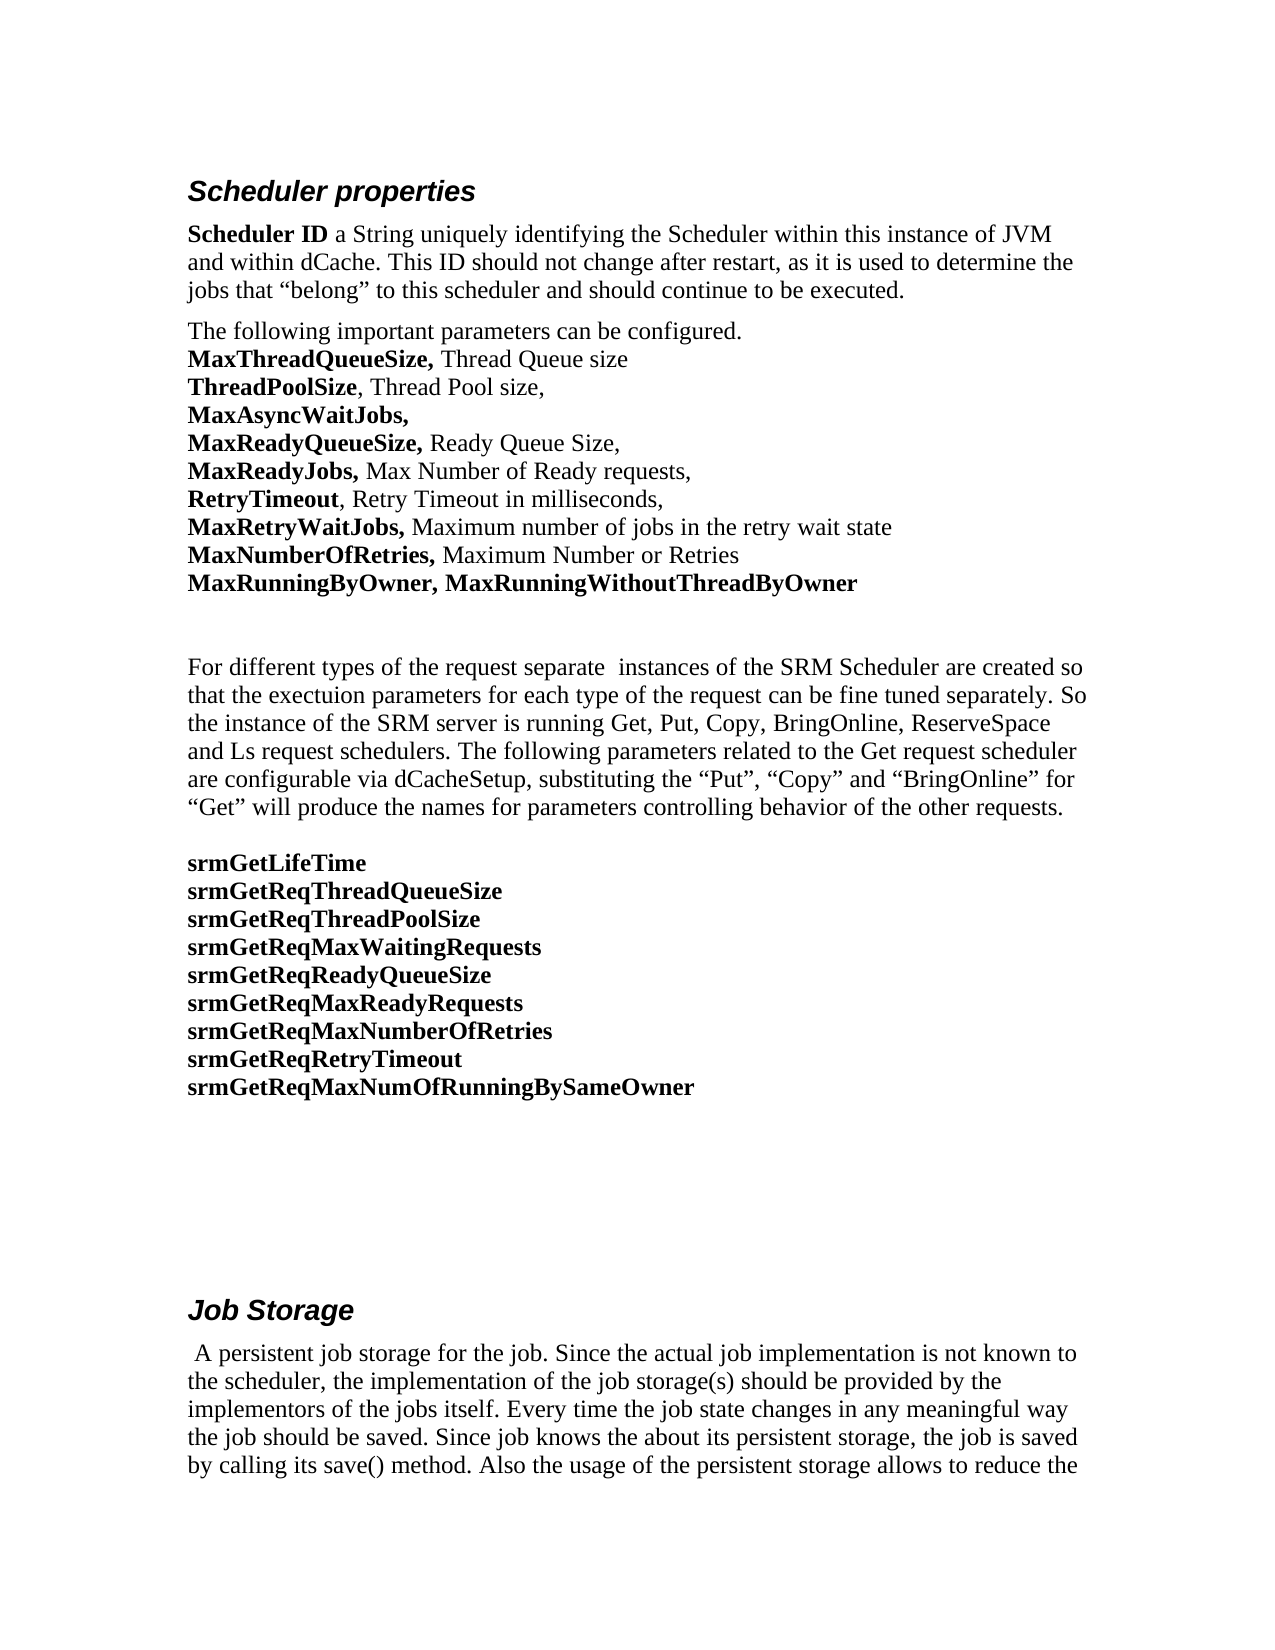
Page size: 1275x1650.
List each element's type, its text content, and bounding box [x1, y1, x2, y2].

text srmGetReqMaxReadyRequests [187, 989, 1087, 1017]
text srmGetReqMaxNumberOfRetries [187, 1017, 1087, 1045]
text MaxThreadQueueSize, Thread Queue size [187, 344, 1087, 373]
text srmGetReqMaxNumOfRunningBySameOwner [187, 1073, 1087, 1101]
text srmGetReqThreadQueueSize [187, 877, 1087, 905]
text For different types of the request separate instances of the SRM Scheduler are created so that the exectuion parameters for each type of the request can be fine tuned separately. So the instance of the SRM server is running Get, Put, Copy, BringOnline, ReserveSpace and Ls request schedulers. The following parameters related to the Get request scheduler are configurable via dCacheSetup, substituting the “Put”, “Copy” and “BringOnline” for “Get” will produce the names for parameters controlling behavior of the other requests. [187, 653, 1087, 821]
text A persistent job storage for the job. Since the actual job implementation is not known to the scheduler, the implementation of the job storage(s) should be provided by the implementors of the jobs itself. Every time the job state changes in any meaningful way the job should be saved. Since job knows the about its persistent storage, the job is saved by calling its save() method. Also the usage of the persistent storage allows to reduce the [187, 1339, 1087, 1479]
subtitle Scheduler properties [187, 175, 1087, 207]
text srmGetReqThreadPoolSize [187, 905, 1087, 933]
text srmGetReqReadyQueueSize [187, 961, 1087, 989]
text MaxRunningByOwner, MaxRunningWithoutThreadByOwner [187, 569, 1087, 597]
text MaxReadyQueueSize, Ready Queue Size, [187, 429, 1087, 457]
text Scheduler ID a String uniquely identifying the Scheduler within this instance of JVM and within dCache. This ID should not change after restart, as it is used to determine the jobs that “belong” to this scheduler and should continue to be executed. [187, 220, 1087, 304]
text RetryTimeout, Retry Timeout in milliseconds, [187, 485, 1087, 513]
text srmGetReqRetryTimeout [187, 1045, 1087, 1073]
text srmGetReqMaxWaitingRequests [187, 933, 1087, 961]
text MaxRetryWaitJobs, Maximum number of jobs in the retry wait state [187, 513, 1087, 541]
text ThreadPoolSize, Thread Pool size, [187, 373, 1087, 401]
text MaxAsyncWaitJobs, [187, 401, 1087, 429]
subtitle Job Storage [187, 1294, 1087, 1327]
text srmGetLifeTime [187, 849, 1087, 877]
text MaxNumberOfRetries, Maximum Number or Retries [187, 541, 1087, 569]
text MaxReadyJobs, Max Number of Ready requests, [187, 457, 1087, 485]
text The following important parameters can be configured. [187, 317, 1087, 344]
